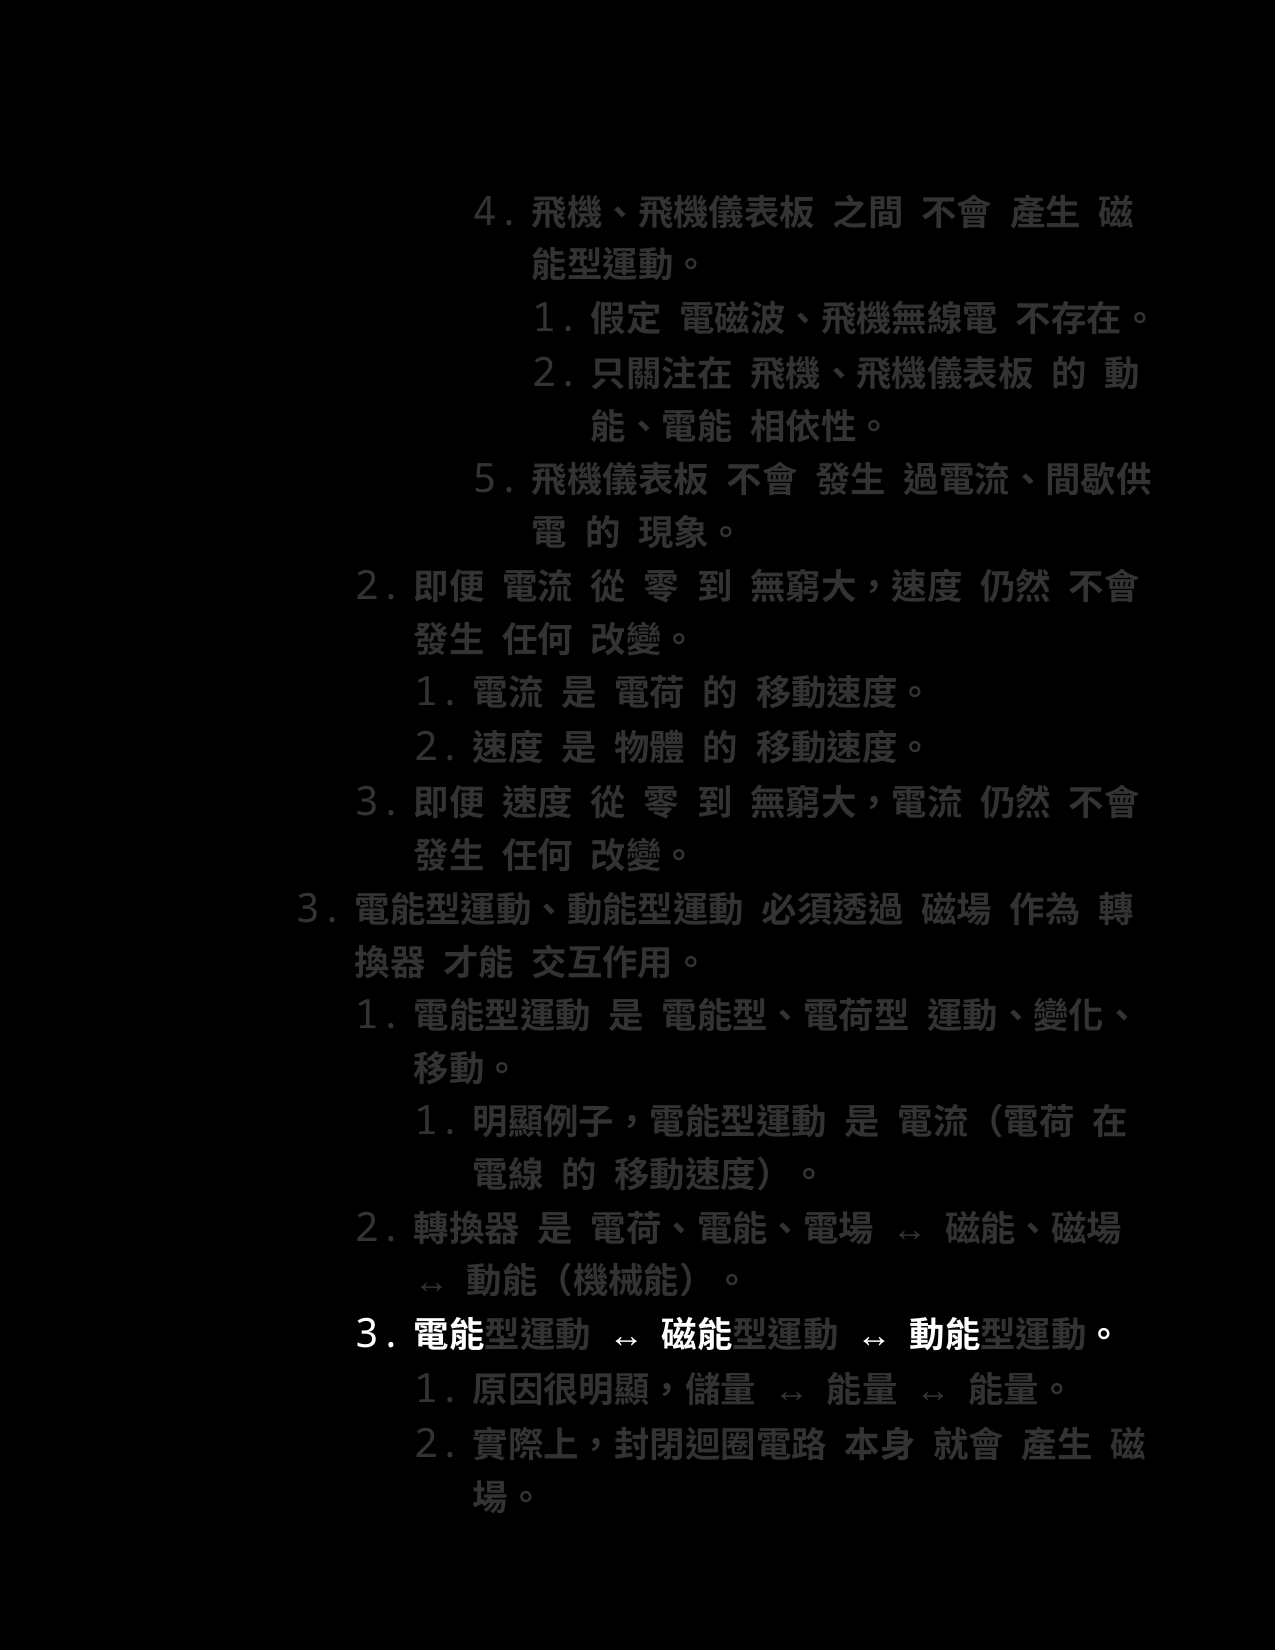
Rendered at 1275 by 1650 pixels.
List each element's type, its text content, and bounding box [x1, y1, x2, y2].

list 原因很明顯，儲量 ↔ 能量 ↔ 能量。 [413, 1359, 1157, 1414]
list 只關注在 飛機、飛機儀表板 的 動能、電能 相依性。 [532, 343, 1157, 449]
list 電能型運動 是 電能型、電荷型 運動、變化、移動。 [354, 985, 1157, 1091]
list 飛機儀表板 不會 發生 過電流、間歇供電 的 現象。 [472, 449, 1157, 556]
list 即便 電流 從 零 到 無窮大，速度 仍然 不會發生 任何 改變。 [354, 556, 1157, 662]
list 假定 電磁波、飛機無線電 不存在。 [532, 288, 1157, 343]
list 電能型運動 ↔ 磁能型運動 ↔ 動能型運動。 [354, 1304, 1157, 1359]
list 電能型運動、動能型運動 必須透過 磁場 作為 轉換器 才能 交互作用。 [295, 879, 1157, 985]
list 速度 是 物體 的 移動速度。 [413, 717, 1157, 772]
list 電流 是 電荷 的 移動速度。 [413, 662, 1157, 717]
list 飛機、飛機儀表板 之間 不會 產生 磁能型運動。 [472, 182, 1157, 288]
list 實際上，封閉迴圈電路 本身 就會 產生 磁場。 [413, 1414, 1157, 1521]
list 明顯例子，電能型運動 是 電流（電荷 在 電線 的 移動速度）。 [413, 1091, 1157, 1198]
list 即便 速度 從 零 到 無窮大，電流 仍然 不會發生 任何 改變。 [354, 772, 1157, 879]
list 轉換器 是 電荷、電能、電場 ↔ 磁能、磁場 ↔ 動能（機械能）。 [354, 1198, 1157, 1304]
